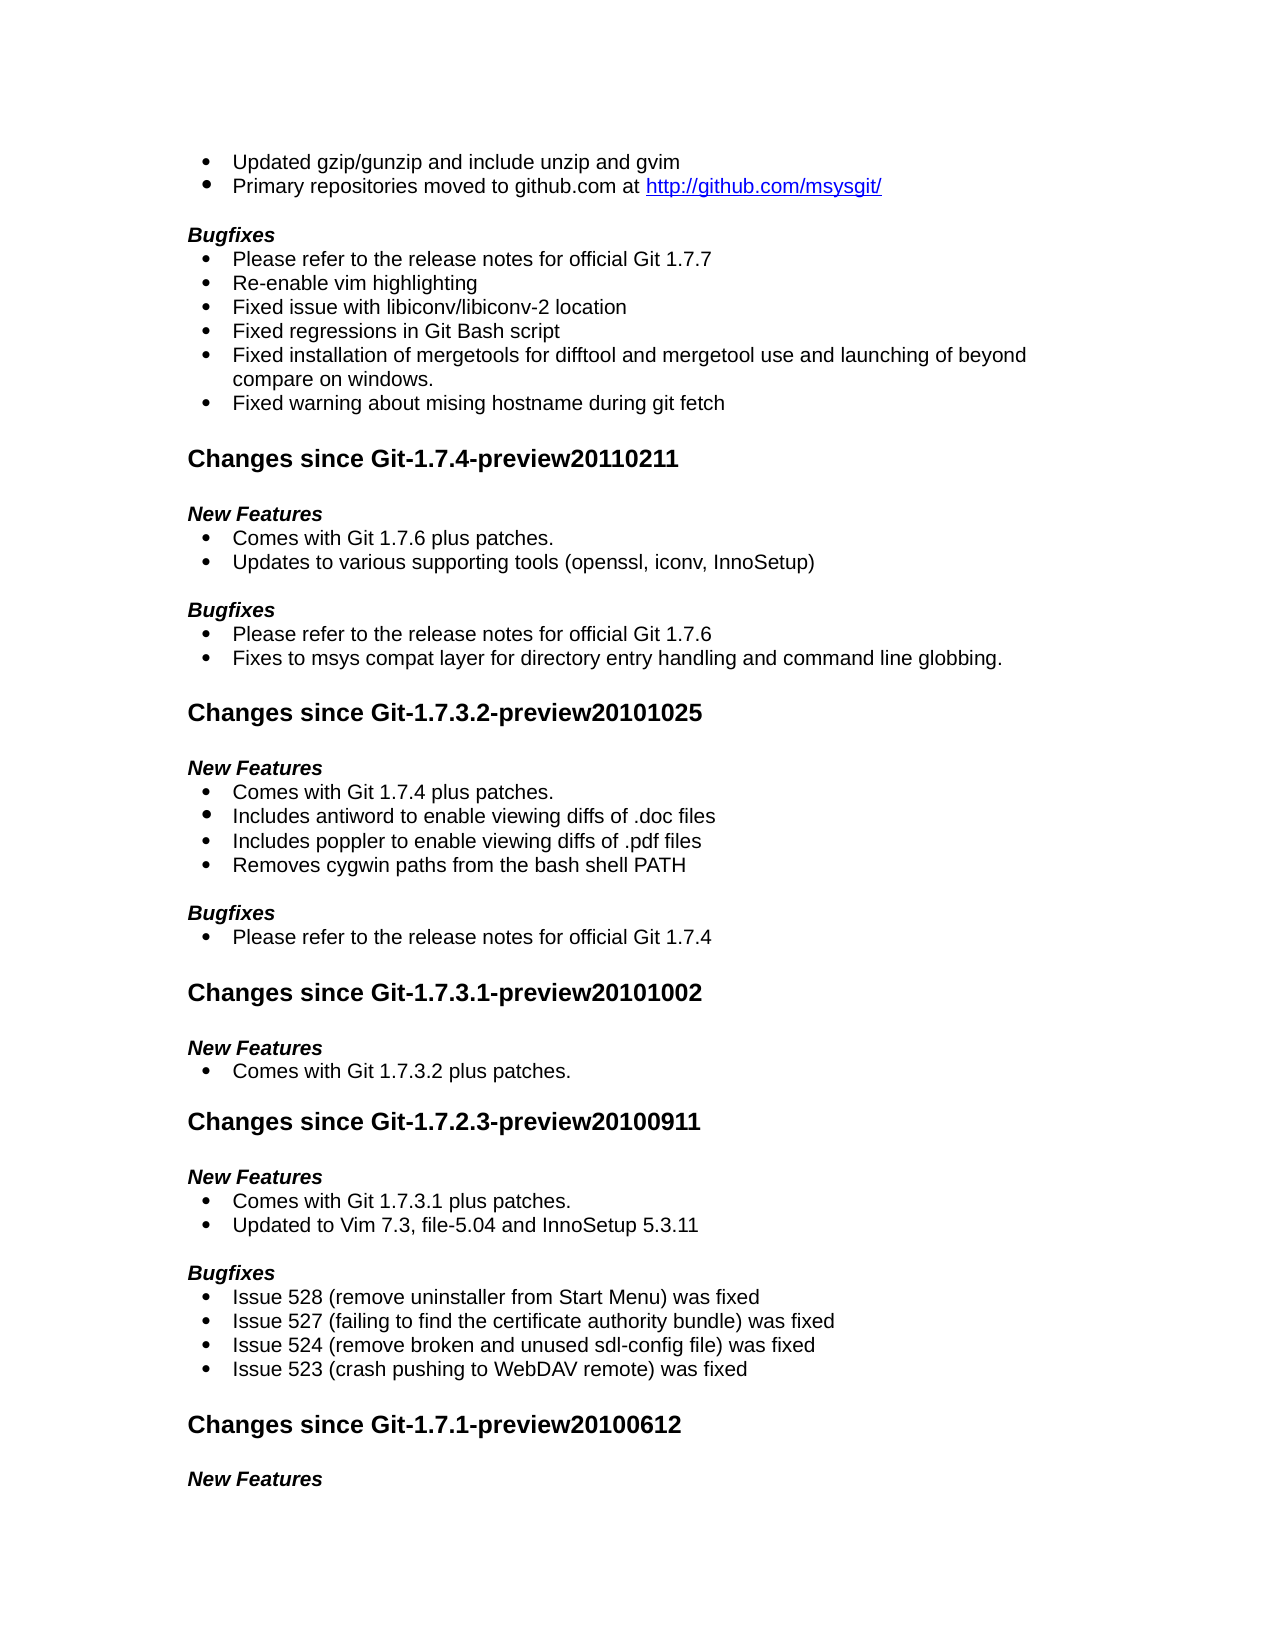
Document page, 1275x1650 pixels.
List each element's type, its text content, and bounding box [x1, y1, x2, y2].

list Issue 527 (failing to find the certificate authority bundle) was fixed [202, 1309, 1087, 1333]
list Comes with Git 1.7.4 plus patches. [202, 780, 1087, 804]
list Updated gzip/gunzip and include unzip and gvim [202, 150, 1087, 174]
text Changes since Git-1.7.3.1-preview20101002 [187, 978, 1087, 1007]
list Fixed issue with libiconv/libiconv-2 location [202, 295, 1087, 319]
text Changes since Git-1.7.2.3-preview20100911 [187, 1107, 1087, 1136]
list Removes cygwin paths from the bash shell PATH [202, 853, 1087, 877]
list Fixed warning about mising hostname during git fetch [202, 391, 1087, 415]
list Updated to Vim 7.3, file-5.04 and InnoSetup 5.3.11 [202, 1213, 1087, 1237]
text New Features [187, 1035, 1087, 1059]
list Issue 524 (remove broken and unused sdl-config file) was fixed [202, 1333, 1087, 1357]
text Bugfixes [187, 223, 1087, 247]
list Updates to various supporting tools (openssl, iconv, InnoSetup) [202, 549, 1087, 574]
text Changes since Git-1.7.1-preview20100612 [187, 1410, 1087, 1438]
list Includes antiword to enable viewing diffs of .doc files [202, 804, 1087, 829]
text Bugfixes [187, 598, 1087, 622]
text New Features [187, 1467, 1087, 1491]
list Please refer to the release notes for official Git 1.7.7 [202, 247, 1087, 271]
list Issue 523 (crash pushing to WebDAV remote) was fixed [202, 1357, 1087, 1381]
list Fixes to msys compat layer for directory entry handling and command line globbing. [202, 646, 1087, 670]
list Fixed installation of mergetools for difftool and mergetool use and launching of beyond compare on windows. [202, 343, 1087, 391]
list Primary repositories moved to github.com at http://github.com/msysgit/ [202, 174, 1087, 199]
text New Features [187, 756, 1087, 780]
list Comes with Git 1.7.3.1 plus patches. [202, 1189, 1087, 1213]
list Re-enable vim highlighting [202, 271, 1087, 295]
list Comes with Git 1.7.6 plus patches. [202, 526, 1087, 549]
list Please refer to the release notes for official Git 1.7.6 [202, 622, 1087, 646]
list Fixed regressions in Git Bash script [202, 319, 1087, 343]
text Changes since Git-1.7.3.2-preview20101025 [187, 698, 1087, 727]
text New Features [187, 502, 1087, 526]
text Bugfixes [187, 1261, 1087, 1285]
list Please refer to the release notes for official Git 1.7.4 [202, 925, 1087, 949]
text Bugfixes [187, 901, 1087, 925]
list Includes poppler to enable viewing diffs of .pdf files [202, 829, 1087, 853]
list Comes with Git 1.7.3.2 plus patches. [202, 1059, 1087, 1083]
text New Features [187, 1165, 1087, 1189]
list Issue 528 (remove uninstaller from Start Menu) was fixed [202, 1285, 1087, 1309]
text Changes since Git-1.7.4-preview20110211 [187, 444, 1087, 473]
